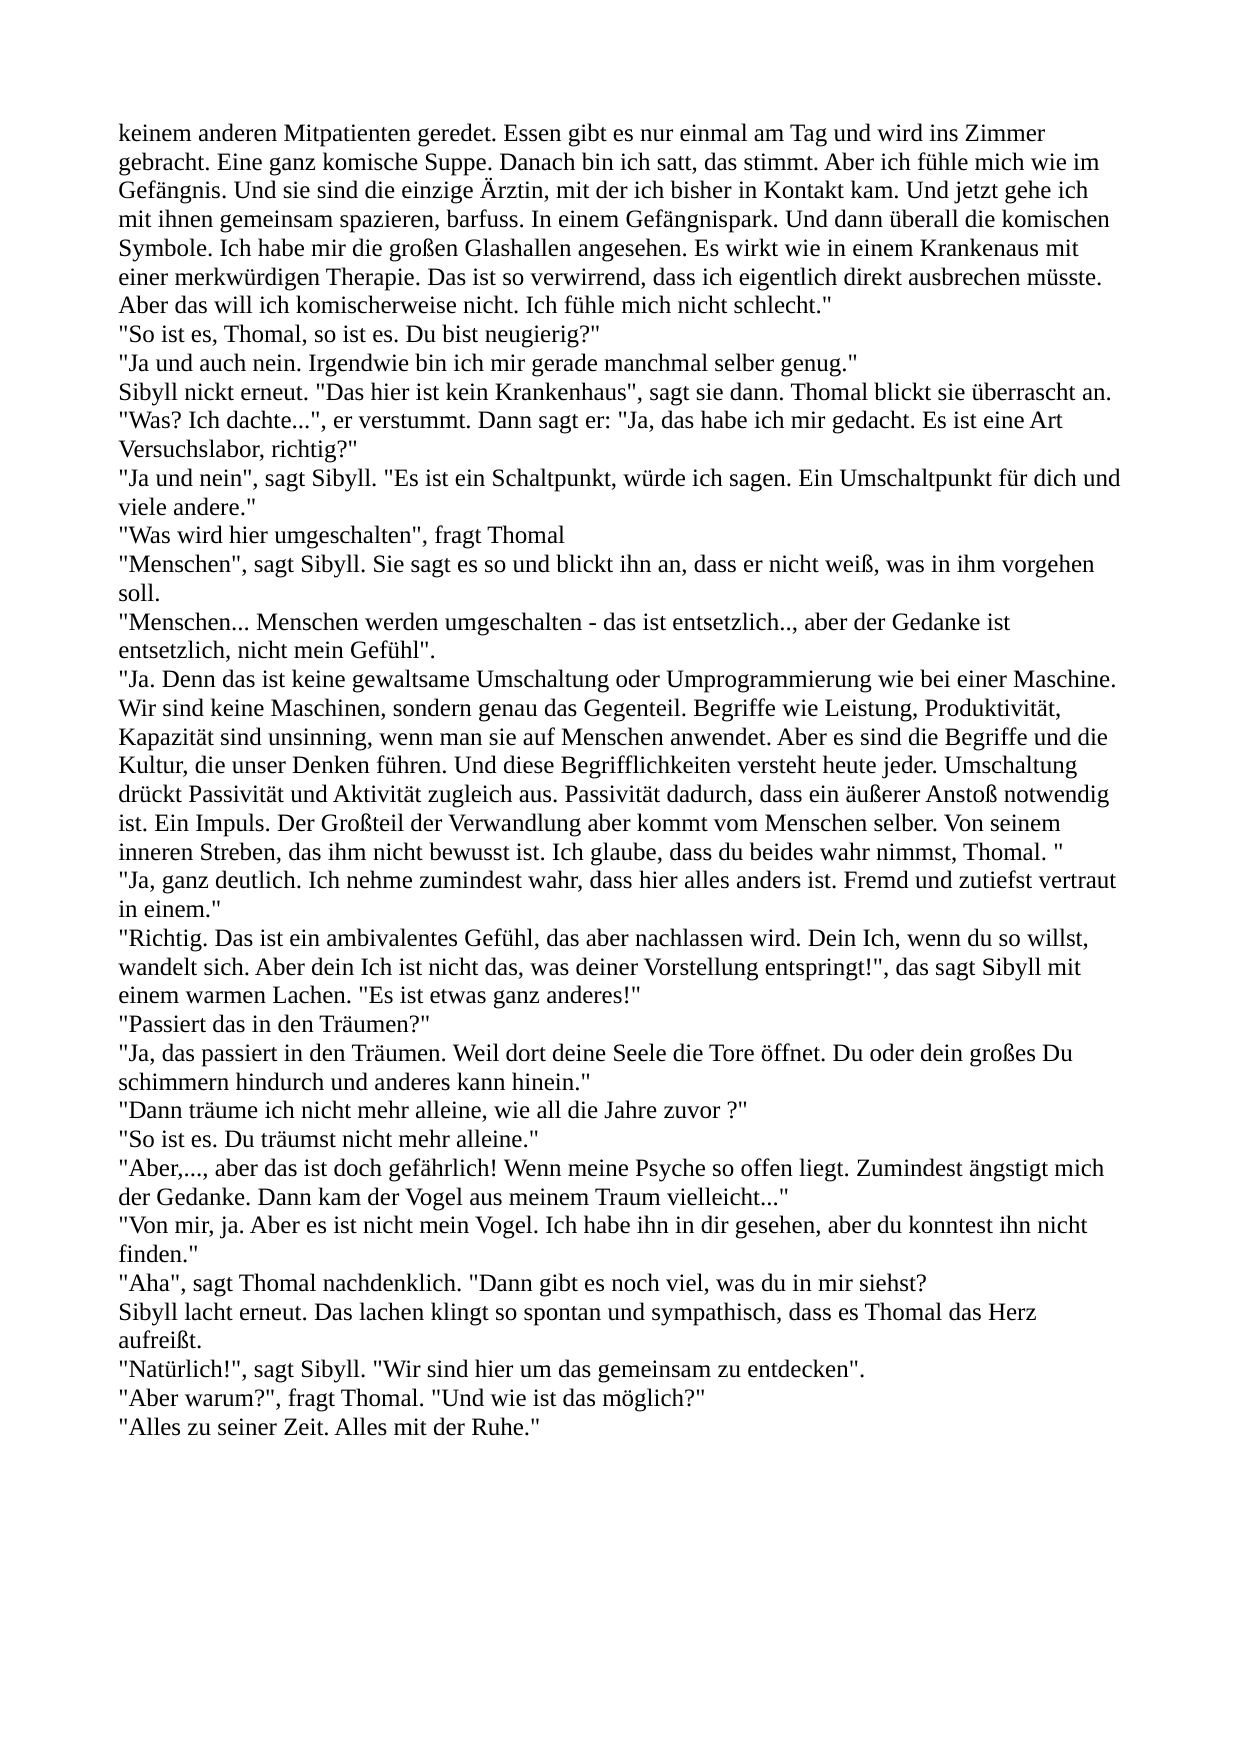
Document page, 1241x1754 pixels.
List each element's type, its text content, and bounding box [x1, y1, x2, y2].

text "Ja und auch nein. Irgendwie bin ich mir gerade manchmal selber genug." [118, 348, 1122, 377]
text "Aber warum?", fragt Thomal. "Und wie ist das möglich?" [118, 1383, 1122, 1412]
text "Ja und nein", sagt Sibyll. "Es ist ein Schaltpunkt, würde ich sagen. Ein Umschaltpunkt für dich und viele andere." [118, 463, 1122, 521]
text Sibyll lacht erneut. Das lachen klingt so spontan und sympathisch, dass es Thomal das Herz aufreißt. [118, 1297, 1122, 1354]
text "Aha", sagt Thomal nachdenklich. "Dann gibt es noch viel, was du in mir siehst? [118, 1268, 1122, 1297]
text "Natürlich!", sagt Sibyll. "Wir sind hier um das gemeinsam zu entdecken". [118, 1354, 1122, 1383]
text "Alles zu seiner Zeit. Alles mit der Ruhe." [118, 1412, 1122, 1441]
text "Was wird hier umgeschalten", fragt Thomal [118, 521, 1122, 549]
text Sibyll nickt erneut. "Das hier ist kein Krankenhaus", sagt sie dann. Thomal blickt sie überrascht an. "Was? Ich dachte...", er verstummt. Dann sagt er: "Ja, das habe ich mir gedacht. Es ist eine Art Versuchslabor, richtig?" [118, 377, 1122, 463]
text "Menschen", sagt Sibyll. Sie sagt es so und blickt ihn an, dass er nicht weiß, was in ihm vorgehen soll. [118, 549, 1122, 607]
text "Ja, ganz deutlich. Ich nehme zumindest wahr, dass hier alles anders ist. Fremd und zutiefst vertraut in einem." [118, 866, 1122, 923]
text "Aber,..., aber das ist doch gefährlich! Wenn meine Psyche so offen liegt. Zumindest ängstigt mich der Gedanke. Dann kam der Vogel aus meinem Traum vielleicht..." [118, 1153, 1122, 1211]
text "Von mir, ja. Aber es ist nicht mein Vogel. Ich habe ihn in dir gesehen, aber du konntest ihn nicht finden." [118, 1211, 1122, 1268]
text "Richtig. Das ist ein ambivalentes Gefühl, das aber nachlassen wird. Dein Ich, wenn du so willst, wandelt sich. Aber dein Ich ist nicht das, was deiner Vorstellung entspringt!", das sagt Sibyll mit einem warmen Lachen. "Es ist etwas ganz anderes!" [118, 923, 1122, 1009]
text "Ja, das passiert in den Träumen. Weil dort deine Seele die Tore öffnet. Du oder dein großes Du schimmern hindurch und anderes kann hinein." [118, 1038, 1122, 1096]
text "Dann träume ich nicht mehr alleine, wie all die Jahre zuvor ?" [118, 1096, 1122, 1124]
text "So ist es. Du träumst nicht mehr alleine." [118, 1124, 1122, 1153]
text "Passiert das in den Träumen?" [118, 1009, 1122, 1038]
text "Menschen... Menschen werden umgeschalten - das ist entsetzlich.., aber der Gedanke ist entsetzlich, nicht mein Gefühl". [118, 607, 1122, 664]
text "Ja. Denn das ist keine gewaltsame Umschaltung oder Umprogrammierung wie bei einer Maschine. Wir sind keine Maschinen, sondern genau das Gegenteil. Begriffe wie Leistung, Produktivität, Kapazität sind unsinning, wenn man sie auf Menschen anwendet. Aber es sind die Begriffe und die Kultur, die unser Denken führen. Und diese Begrifflichkeiten versteht heute jeder. Umschaltung drückt Passivität und Aktivität zugleich aus. Passivität dadurch, dass ein äußerer Anstoß notwendig ist. Ein Impuls. Der Großteil der Verwandlung aber kommt vom Menschen selber. Von seinem inneren Streben, das ihm nicht bewusst ist. Ich glaube, dass du beides wahr nimmst, Thomal. " [118, 664, 1122, 866]
text keinem anderen Mitpatienten geredet. Essen gibt es nur einmal am Tag und wird ins Zimmer gebracht. Eine ganz komische Suppe. Danach bin ich satt, das stimmt. Aber ich fühle mich wie im Gefängnis. Und sie sind die einzige Ärztin, mit der ich bisher in Kontakt kam. Und jetzt gehe ich mit ihnen gemeinsam spazieren, barfuss. In einem Gefängnispark. Und dann überall die komischen Symbole. Ich habe mir die großen Glashallen angesehen. Es wirkt wie in einem Krankenaus mit einer merkwürdigen Therapie. Das ist so verwirrend, dass ich eigentlich direkt ausbrechen müsste. Aber das will ich komischerweise nicht. Ich fühle mich nicht schlecht." [118, 118, 1122, 319]
text "So ist es, Thomal, so ist es. Du bist neugierig?" [118, 319, 1122, 348]
